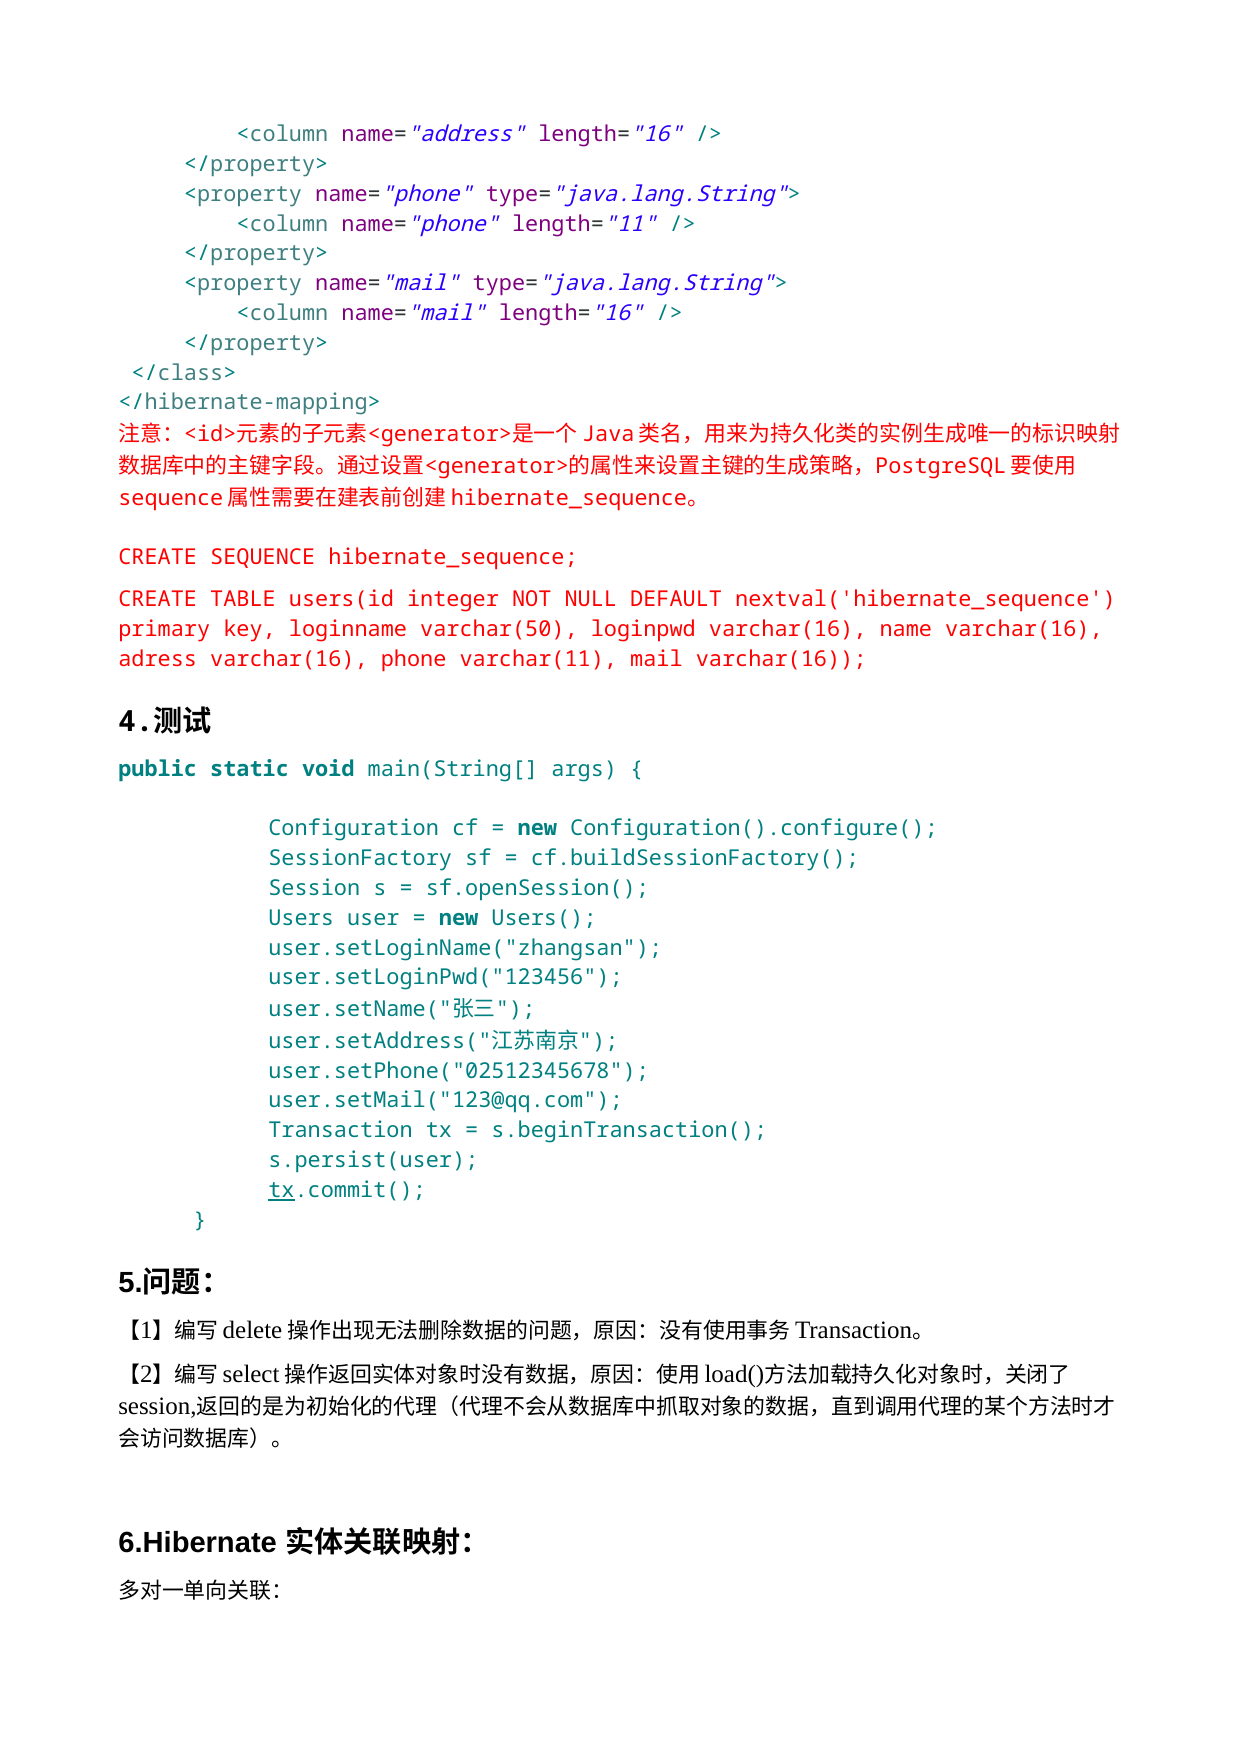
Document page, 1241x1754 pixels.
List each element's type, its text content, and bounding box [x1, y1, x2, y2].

text user.setMail("123@qq.com"); [118, 1084, 1122, 1114]
text user.setPhone("02512345678"); [118, 1054, 1122, 1084]
text <property name="mail" type="java.lang.String"> [118, 267, 1122, 297]
text CREATE SEQUENCE hibernate_sequence; [118, 541, 1122, 571]
subtitle 6.Hibernate 实体关联映射： [118, 1518, 1122, 1561]
text 【2】编写select操作返回实体对象时没有数据，原因：使用load()方法加载持久化对象时，关闭了session,返回的是为初始化的代理（代理不会从数据库中抓取对象的数据，直到调用代理的某个方法时才会访问数据库）。 [118, 1357, 1122, 1452]
text user.setLoginName("zhangsan"); [118, 931, 1122, 961]
text 【1】编写delete操作出现无法删除数据的问题，原因：没有使用事务Transaction。 [118, 1313, 1122, 1345]
text </property> [118, 148, 1122, 178]
text CREATE TABLE users(id integer NOT NULL DEFAULT nextval('hibernate_sequence') primary key, loginname varchar(50), loginpwd varchar(16), name varchar(16), adress varchar(16), phone varchar(11), mail varchar(16)); [118, 583, 1122, 673]
text Session s = sf.openSession(); [118, 872, 1122, 902]
text </class> [118, 356, 1122, 386]
subtitle 5.问题： [118, 1258, 1122, 1301]
subtitle 4.测试 [118, 698, 1122, 740]
text } [118, 1203, 1122, 1233]
text </hibernate-mapping> [118, 386, 1122, 416]
text SessionFactory sf = cf.buildSessionFactory(); [118, 842, 1122, 872]
text 注意：<id>元素的子元素<generator>是一个Java类名，用来为持久化类的实例生成唯一的标识映射数据库中的主键字段。通过设置<generator>的属性来设置主键的生成策略，PostgreSQL要使用sequence属性需要在建表前创建hibernate_sequence。 [118, 416, 1122, 511]
text user.setAddress("江苏南京"); [118, 1023, 1122, 1054]
text Users user = new Users(); [118, 902, 1122, 931]
text user.setName("张三"); [118, 991, 1122, 1023]
text <column name="mail" length="16" /> [118, 297, 1122, 327]
text <column name="address" length="16" /> [118, 118, 1122, 148]
text 多对一单向关联： [118, 1573, 1122, 1605]
text s.persist(user); [118, 1144, 1122, 1174]
text public static void main(String[] args) { [118, 753, 1122, 782]
text <column name="phone" length="11" /> [118, 207, 1122, 237]
text tx.commit(); [118, 1174, 1122, 1203]
text </property> [118, 237, 1122, 267]
text Configuration cf = new Configuration().configure(); [118, 812, 1122, 842]
text Transaction tx = s.beginTransaction(); [118, 1114, 1122, 1144]
text </property> [118, 327, 1122, 356]
text user.setLoginPwd("123456"); [118, 961, 1122, 991]
text <property name="phone" type="java.lang.String"> [118, 178, 1122, 207]
